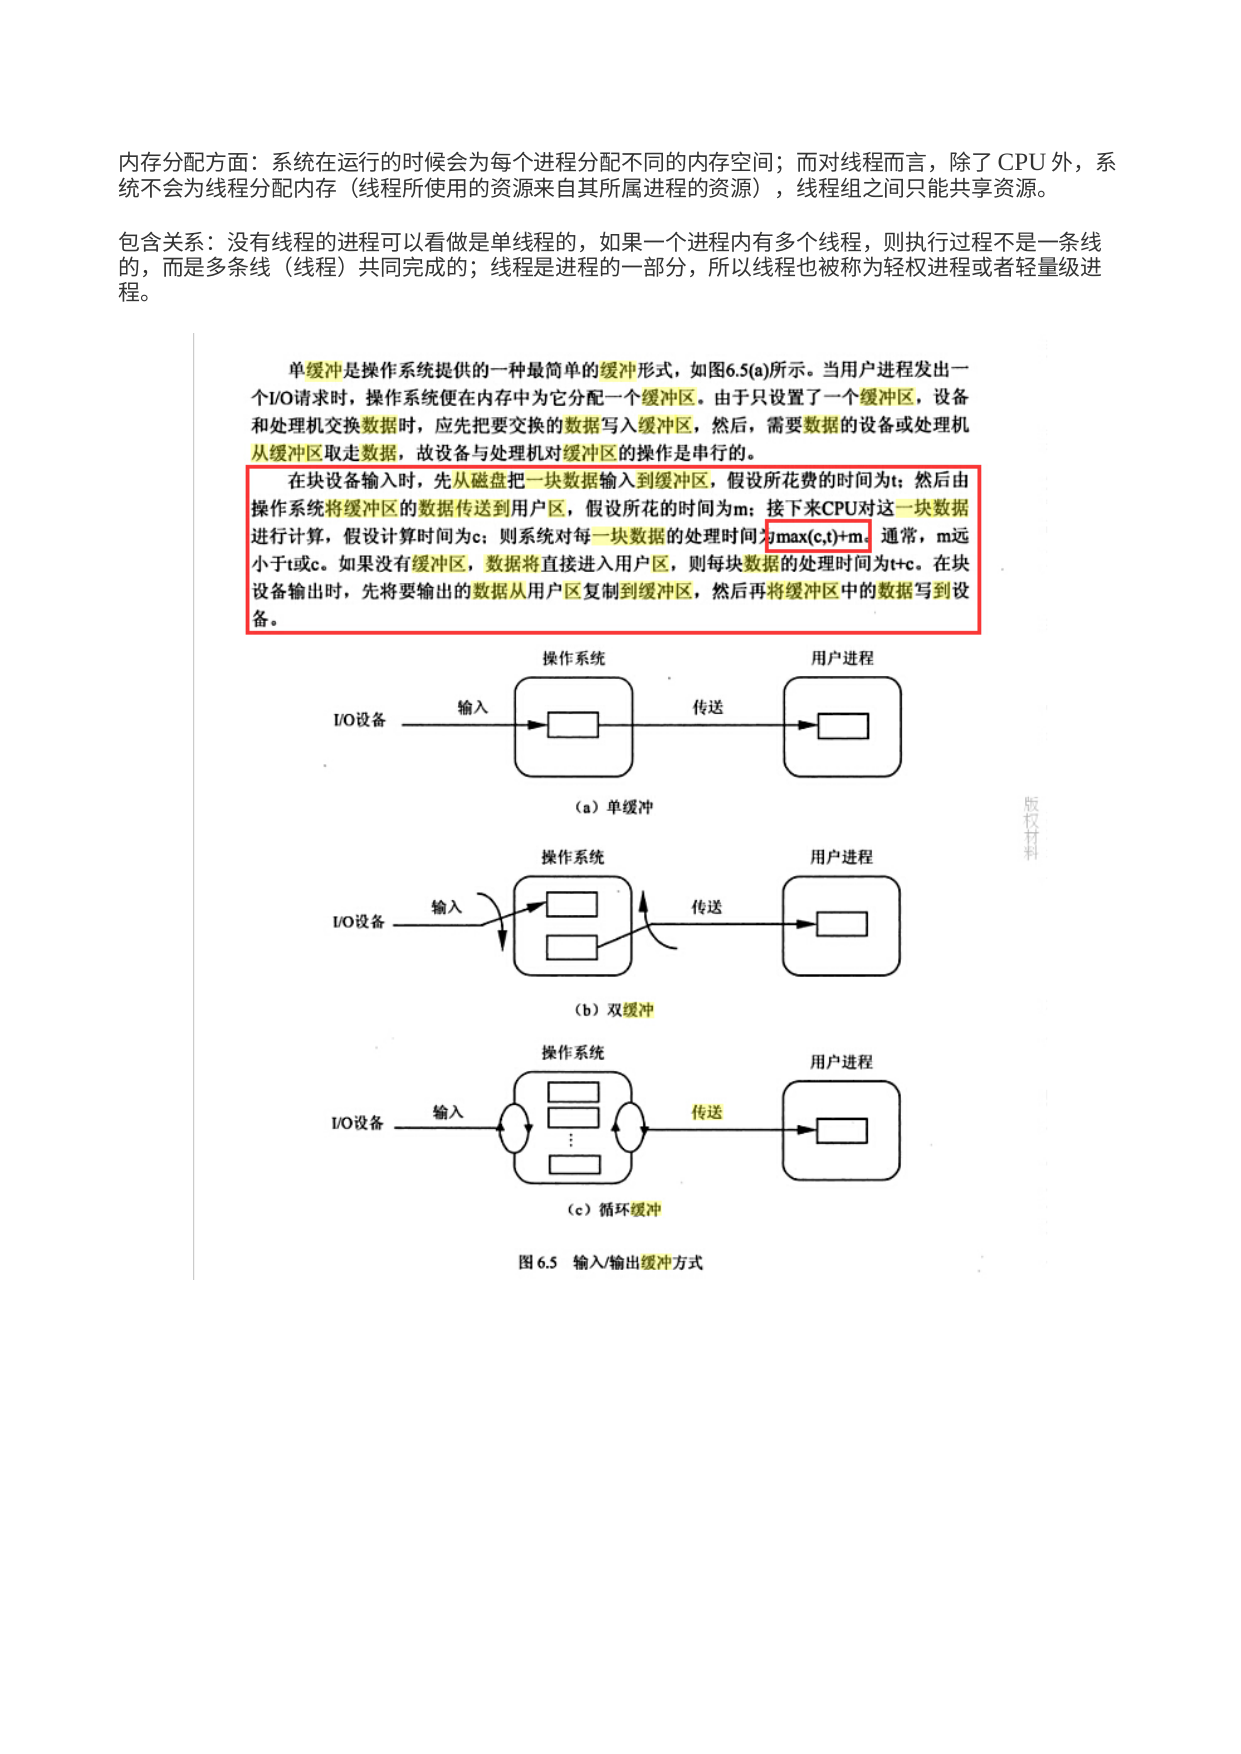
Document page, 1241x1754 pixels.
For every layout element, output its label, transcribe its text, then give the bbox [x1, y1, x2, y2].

text 包含关系：没有线程的进程可以看做是单线程的，如果一个进程内有多个线程，则执行过程不是一条线的，而是多条线（线程）共同完成的；线程是进程的一部分，所以线程也被称为轻权进程或者轻量级进程。 [118, 229, 1122, 305]
text 内存分配方面：系统在运行的时候会为每个进程分配不同的内存空间；而对线程而言，除了CPU外，系统不会为线程分配内存（线程所使用的资源来自其所属进程的资源），线程组之间只能共享资源。 [118, 147, 1122, 201]
picture [193, 333, 1048, 1280]
